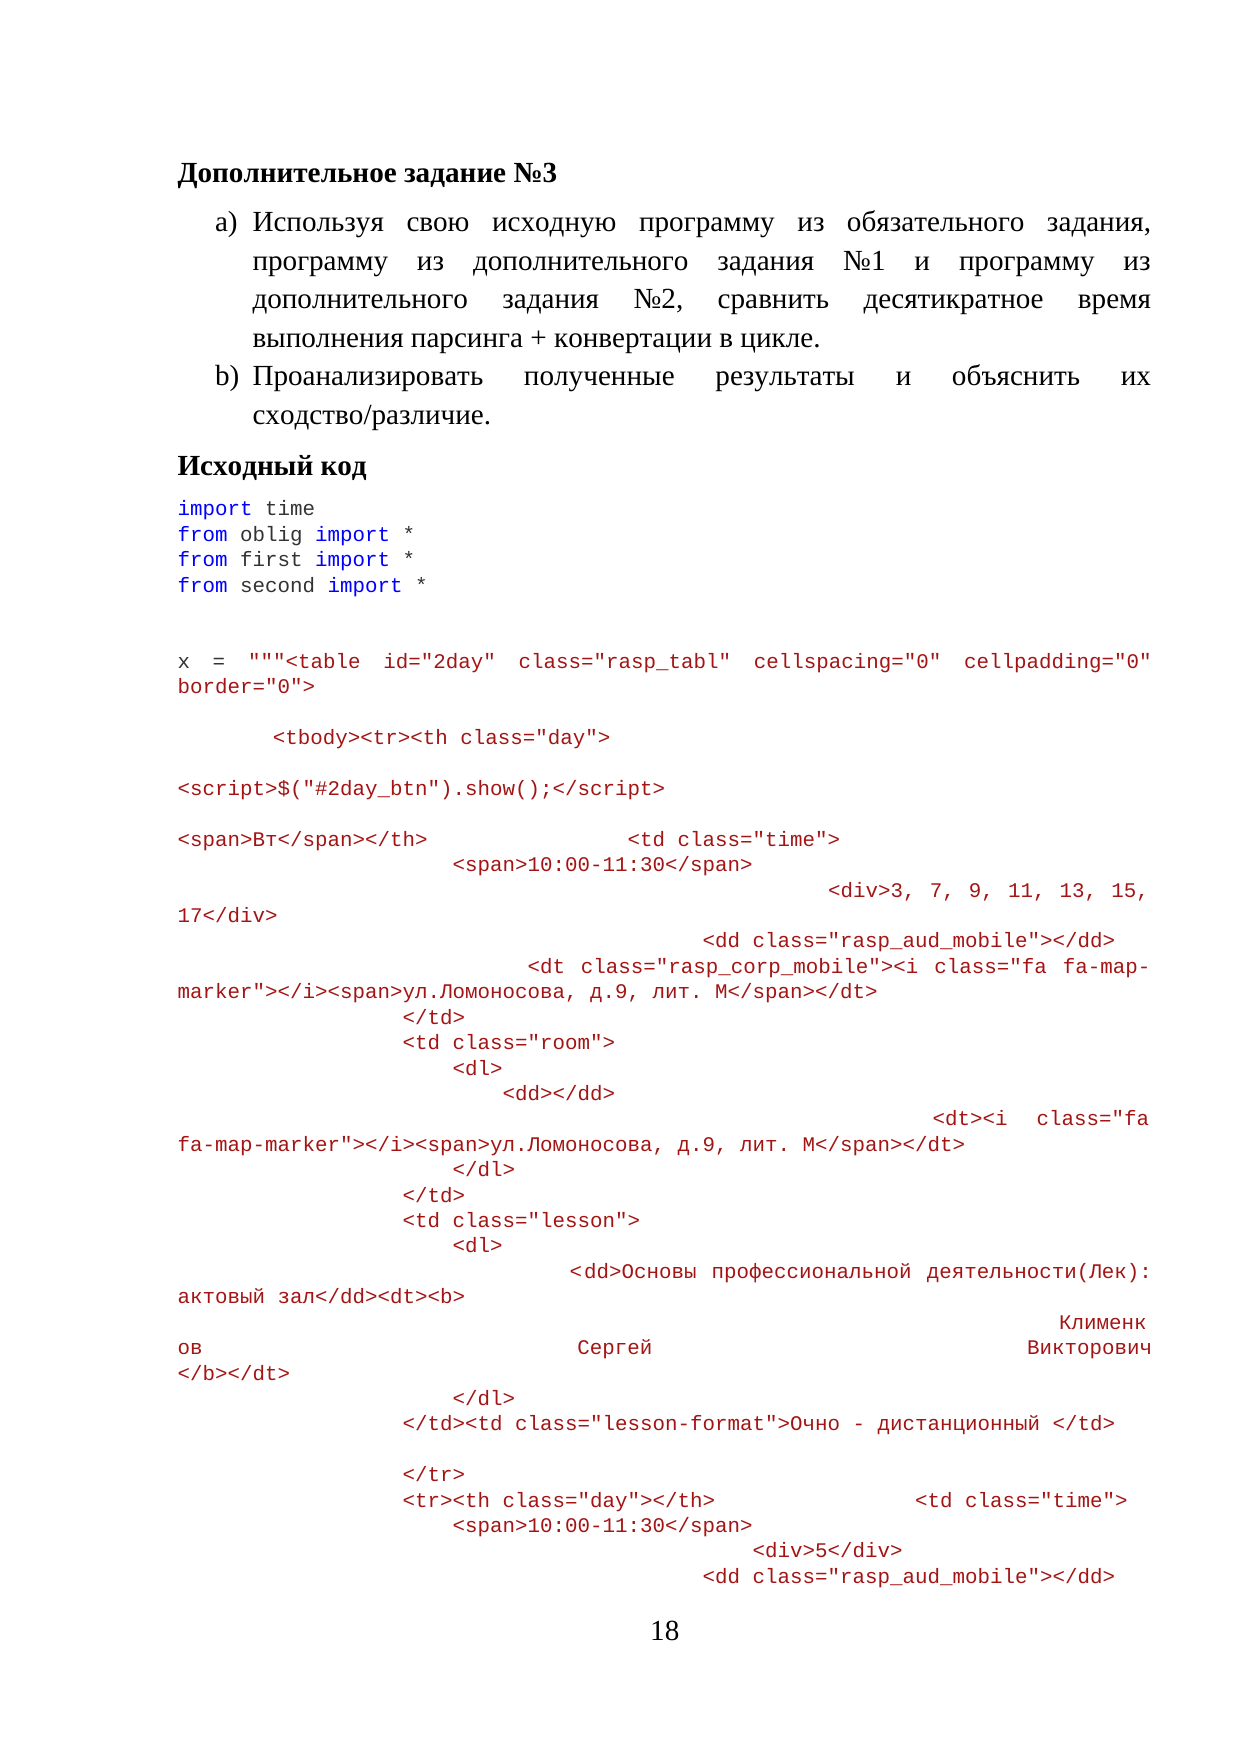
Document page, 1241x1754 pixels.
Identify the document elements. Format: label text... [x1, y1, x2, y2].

subtitle Исходный код [177, 448, 1152, 482]
text </td><td class="lesson-format">Очно - дистанционный </td> [177, 1412, 1152, 1437]
text x = """<table id="2day" class="rasp_tabl" cellspacing="0" cellpadding="0" border="0"> [177, 649, 1152, 700]
subtitle Дополнительное задание №3 [177, 156, 1152, 189]
text from first import * [177, 547, 1152, 573]
text <dd class="rasp_aud_mobile"></dd> [177, 929, 1152, 954]
text <span>Вт</span></th> <td class="time"> [177, 802, 1152, 852]
text <div>3, 7, 9, 11, 13, 15, 17</div> [177, 878, 1152, 929]
text </dl> [177, 1386, 1152, 1412]
text <dl> [177, 1234, 1152, 1259]
text </tr> [177, 1462, 1152, 1488]
text <dl> [177, 1056, 1152, 1081]
text </td> [177, 1183, 1152, 1208]
text <dd class="rasp_aud_mobile"></dd> [177, 1564, 1152, 1589]
text </td> [177, 1005, 1152, 1030]
text Клименков Сергей Викторович </b></dt> [177, 1310, 1152, 1386]
text import time [177, 497, 1152, 522]
text from second import * [177, 573, 1152, 598]
text <dt><i class="fa fa-map-marker"></i><span>ул.Ломоносова, д.9, лит. М</span></dt> [177, 1107, 1152, 1157]
text <tr><th class="day"></th> <td class="time"> [177, 1488, 1152, 1513]
text from oblig import * [177, 522, 1152, 547]
text <tbody><tr><th class="day"> [177, 700, 1152, 751]
text <dd>Основы профессиональной деятельности(Лек): актовый зал</dd><dt><b> [177, 1259, 1152, 1310]
text <script>$("#2day_btn").show();</script> [177, 751, 1152, 802]
list Проанализировать полученные результаты и объяснить их сходство/различие. [215, 358, 1152, 431]
text <dt class="rasp_corp_mobile"><i class="fa fa-map-marker"></i><span>ул.Ломоносова, д.9, лит. М</span></dt> [177, 954, 1152, 1005]
list Используя свою исходную программу из обязательного задания, программу из дополнительного задания №1 и программу из дополнительного задания №2, сравнить десятикратное время выполнения парсинга + конвертации в цикле. [215, 204, 1152, 353]
text <td class="room"> [177, 1030, 1152, 1056]
text </dl> [177, 1157, 1152, 1183]
text <span>10:00-11:30</span> [177, 1513, 1152, 1539]
text <dd></dd> [177, 1081, 1152, 1107]
text <span>10:00-11:30</span> [177, 852, 1152, 878]
text <td class="lesson"> [177, 1208, 1152, 1234]
text <div>5</div> [177, 1539, 1152, 1564]
